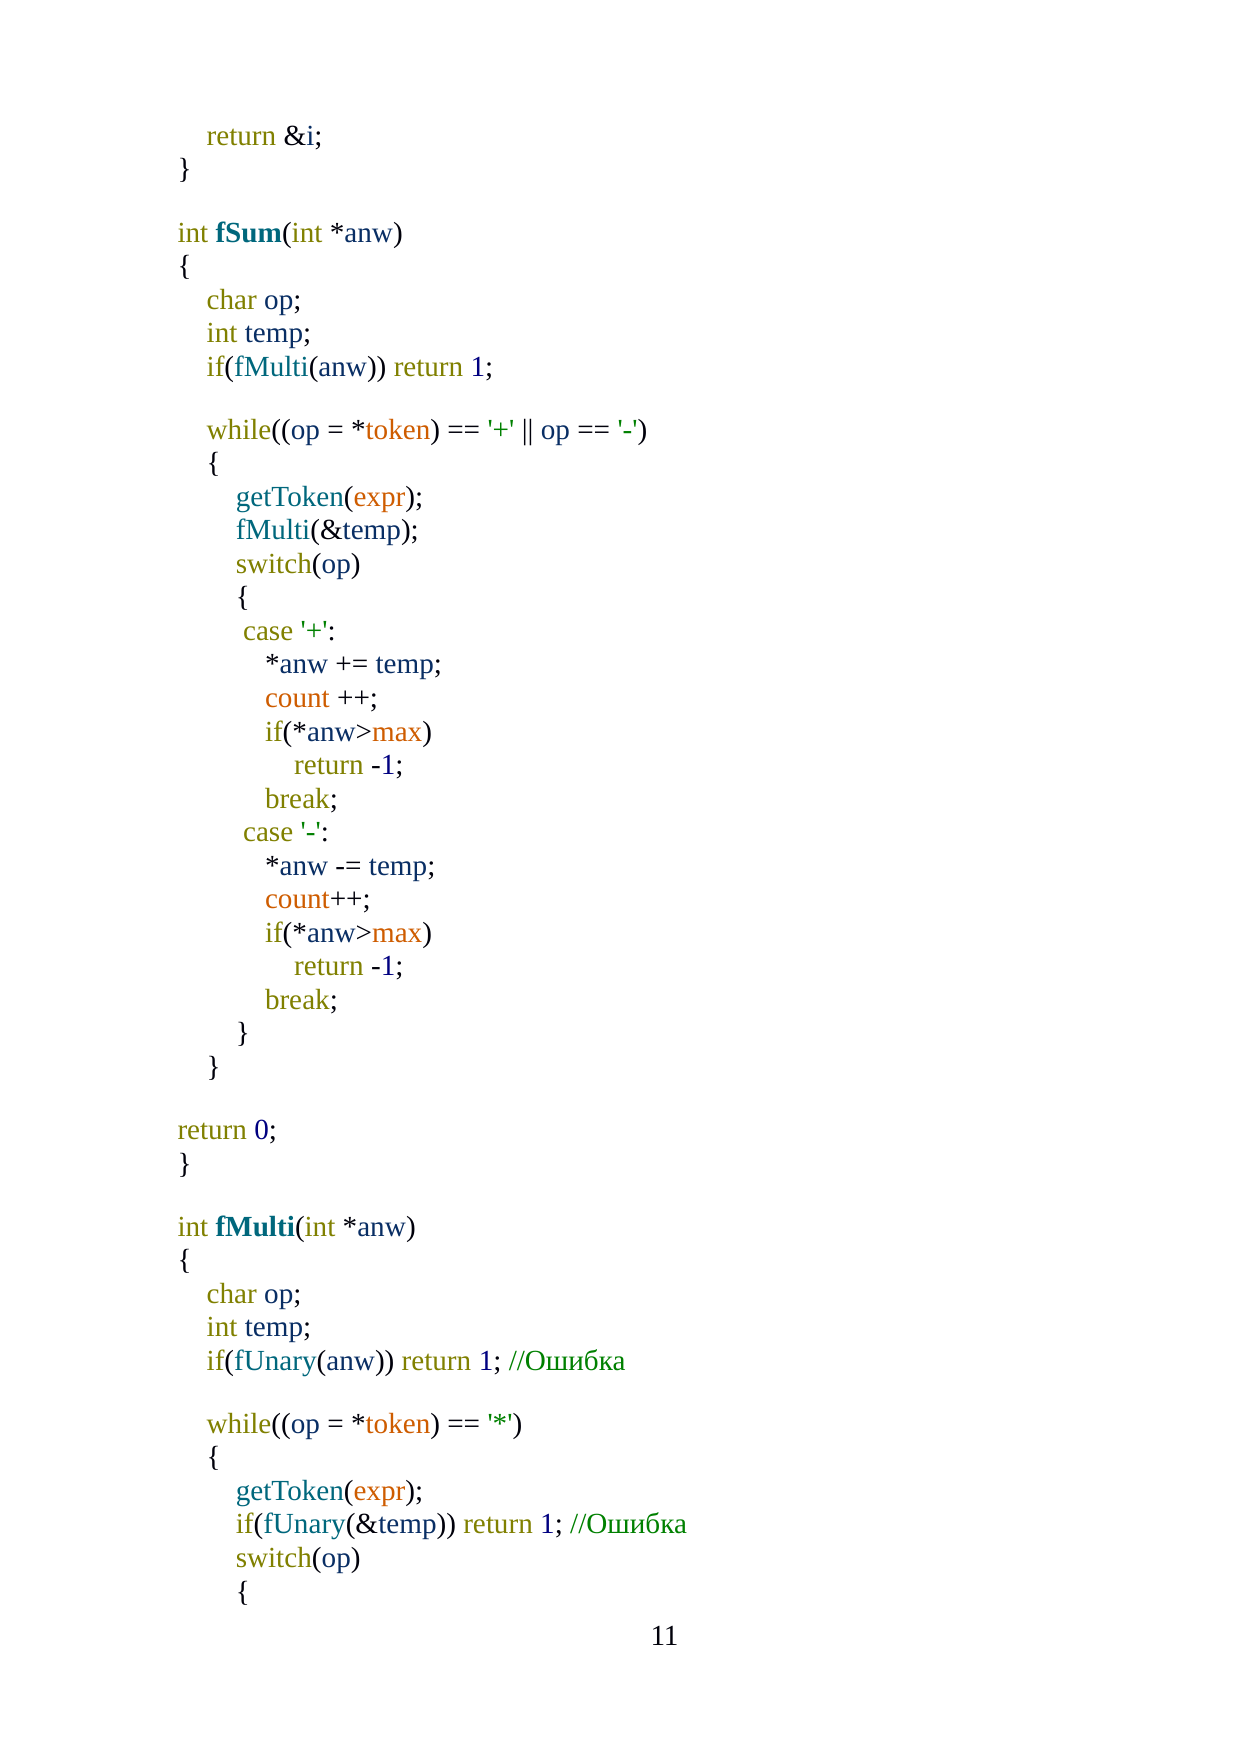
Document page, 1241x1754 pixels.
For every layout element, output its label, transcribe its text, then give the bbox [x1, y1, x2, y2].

text int fSum(int *anw) [177, 215, 1152, 248]
text return -1; [177, 747, 1152, 781]
text { [177, 1574, 1152, 1607]
text int temp; [177, 1309, 1152, 1343]
text if(*anw>max) [177, 714, 1152, 747]
text { [177, 248, 1152, 282]
text if(fUnary(&temp)) return 1; //Ошибка [177, 1507, 1152, 1540]
text case '+': [177, 613, 1152, 647]
text case '-': [177, 814, 1152, 848]
text *anw -= temp; [177, 848, 1152, 881]
text { [177, 1439, 1152, 1473]
text char op; [177, 1276, 1152, 1309]
text getToken(expr); [177, 1473, 1152, 1507]
text break; [177, 982, 1152, 1016]
text if(fMulti(anw)) return 1; [177, 349, 1152, 382]
text getToken(expr); [177, 479, 1152, 512]
text } [177, 1049, 1152, 1083]
text break; [177, 781, 1152, 814]
text { [177, 445, 1152, 479]
text count ++; [177, 680, 1152, 714]
text return 0; [177, 1112, 1152, 1146]
text int temp; [177, 315, 1152, 349]
text return -1; [177, 948, 1152, 982]
text } [177, 1016, 1152, 1049]
text if(fUnary(anw)) return 1; //Ошибка [177, 1343, 1152, 1376]
text count++; [177, 881, 1152, 915]
text int fMulti(int *anw) [177, 1209, 1152, 1242]
text { [177, 579, 1152, 613]
text return &i; [177, 118, 1152, 152]
text if(*anw>max) [177, 915, 1152, 948]
text } [177, 1146, 1152, 1179]
text while((op = *token) == '+' || op == '-') [177, 412, 1152, 445]
text { [177, 1242, 1152, 1276]
text } [177, 152, 1152, 185]
text *anw += temp; [177, 647, 1152, 680]
text switch(op) [177, 546, 1152, 579]
text fMulti(&temp); [177, 512, 1152, 546]
text switch(op) [177, 1540, 1152, 1574]
text while((op = *token) == '*') [177, 1406, 1152, 1439]
text char op; [177, 282, 1152, 315]
